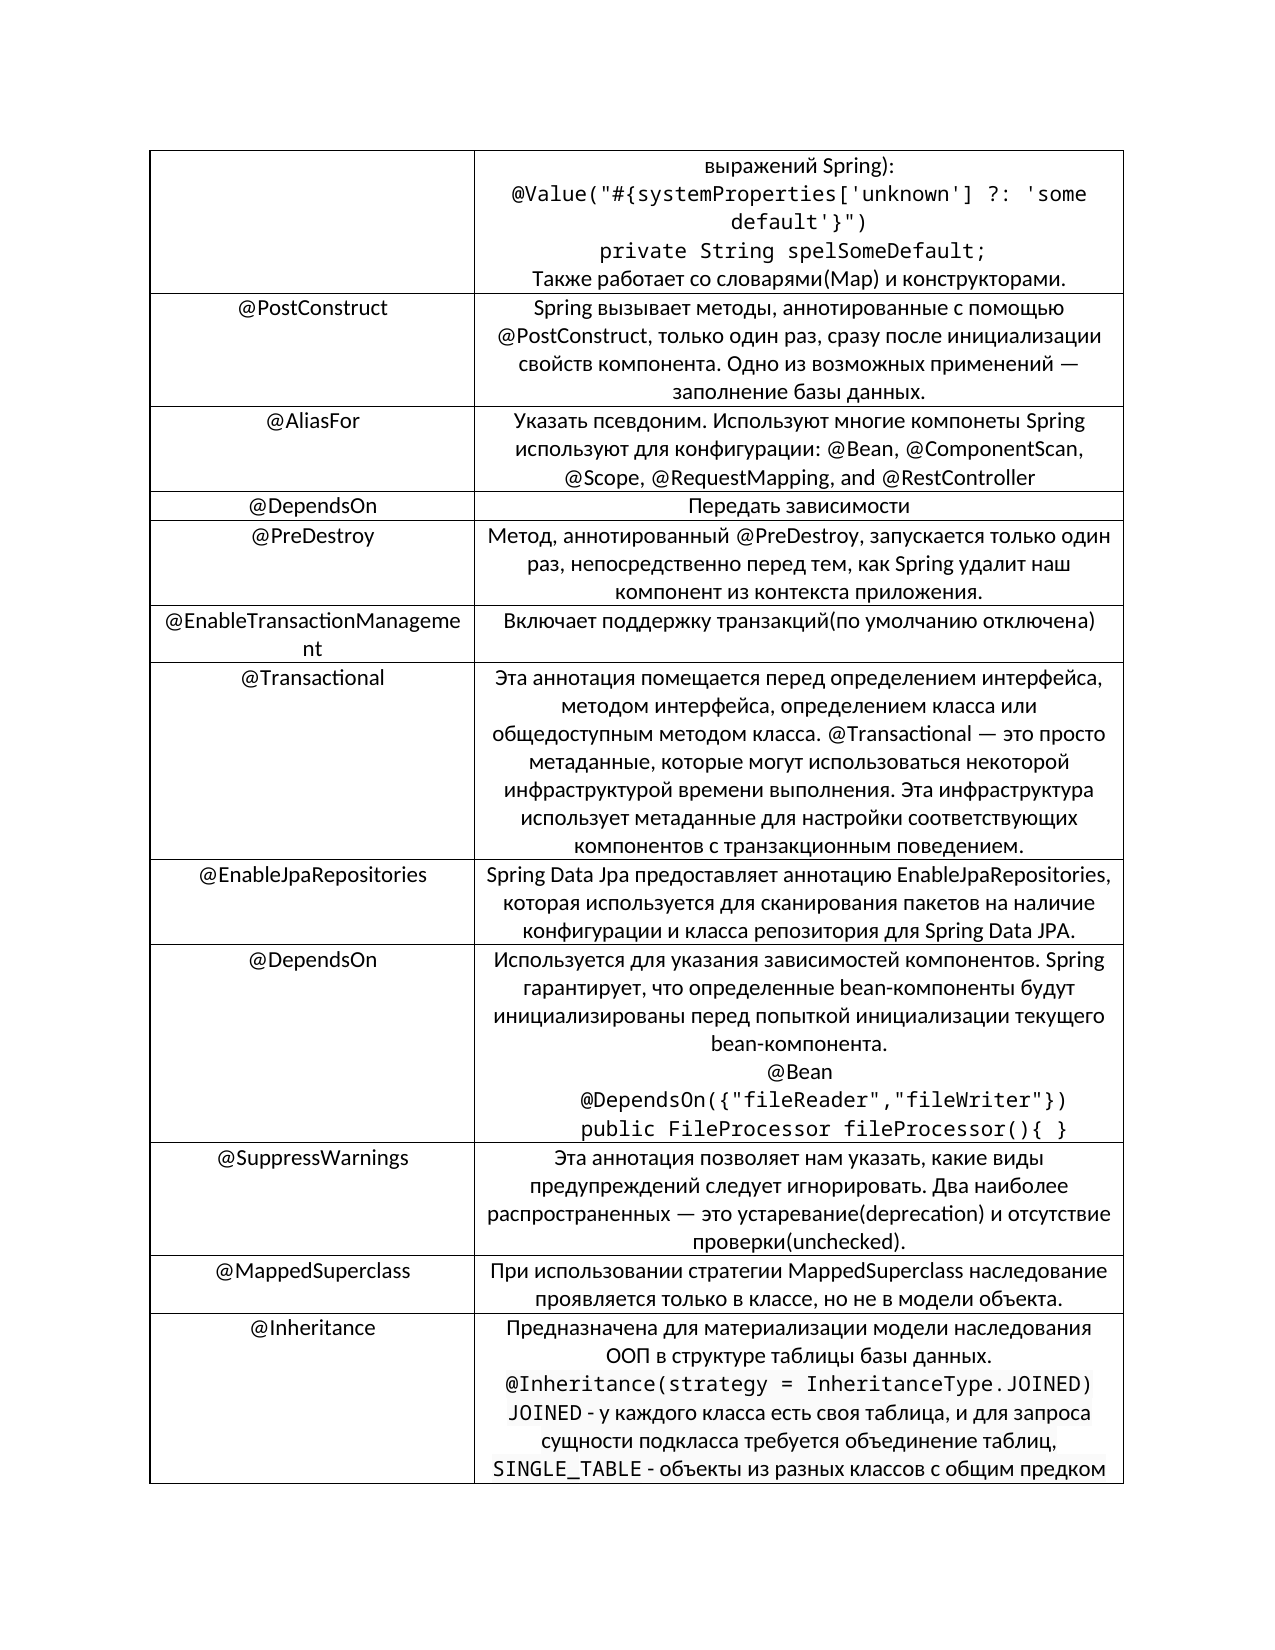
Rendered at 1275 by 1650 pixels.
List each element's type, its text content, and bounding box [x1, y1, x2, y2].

table_cell @EnableJpaRepositories [151, 860, 474, 944]
table_cell При использовании стратегии MappedSuperclass наследование проявляется только в классе, но не в модели объекта. [475, 1256, 1123, 1312]
table_cell Spring вызывает методы, аннотированные с помощью @PostConstruct, только один раз, сразу после инициализации свойств компонента. Одно из возможных применений — заполнение базы данных. [475, 294, 1123, 406]
table_cell @DependsOn [151, 945, 474, 1142]
table_cell Включает поддержку транзакций(по умолчанию отключена) [475, 606, 1123, 662]
table_cell @AliasFor [151, 407, 474, 491]
table_cell Эта аннотация позволяет нам указать, какие виды предупреждений следует игнорировать. Два наиболее распространенных — это устаревание(deprecation) и отсутствие проверки(unchecked). [475, 1143, 1123, 1255]
table_cell [151, 151, 474, 292]
table_cell @PostConstruct [151, 294, 474, 406]
table_cell @EnableTransactionManagement [151, 606, 474, 662]
table_cell Метод, аннотированный @PreDestroy, запускается только один раз, непосредственно перед тем, как Spring удалит наш компонент из контекста приложения. [475, 521, 1123, 605]
table_cell Передать зависимости [475, 492, 1123, 520]
table_cell @Transactional [151, 663, 474, 859]
table_cell @DependsOn [151, 492, 474, 520]
table_cell @MappedSuperclass [151, 1256, 474, 1312]
table_cell Указать псевдоним. Используют многие компонеты Spring используют для конфигурации: @Bean, @ComponentScan, @Scope, @RequestMapping, and @RestController [475, 407, 1123, 491]
table_cell выражений Spring): @Value("#{systemProperties['unknown'] ?: 'some default'}") private String spelSomeDefault; Также работает со словарями(Map) и конструкторами. [475, 151, 1123, 292]
table_cell Предназначена для материализации модели наследования ООП в структуре таблицы базы данных. @Inheritance(strategy = InheritanceType.JOINED) JOINED - у каждого класса есть своя таблица, и для запроса сущности подкласса требуется объединение таблиц, SINGLE_TABLE - объекты из разных классов с общим предком [475, 1314, 1123, 1483]
table_cell @PreDestroy [151, 521, 474, 605]
table_cell Эта аннотация помещается перед определением интерфейса, методом интерфейса, определением класса или общедоступным методом класса. @Transactional — это просто метаданные, которые могут использоваться некоторой инфраструктурой времени выполнения. Эта инфраструктура использует метаданные для настройки соответствующих компонентов с транзакционным поведением. [475, 663, 1123, 859]
table_cell Spring Data Jpa предоставляет аннотацию EnableJpaRepositories, которая используется для сканирования пакетов на наличие конфигурации и класса репозитория для Spring Data JPA. [475, 860, 1123, 944]
table_cell Используется для указания зависимостей компонентов. Spring гарантирует, что определенные bean-компоненты будут инициализированы перед попыткой инициализации текущего bean-компонента. @Bean @DependsOn({"fileReader","fileWriter"}) public FileProcessor fileProcessor(){ } [475, 945, 1123, 1142]
table_cell @SuppressWarnings [151, 1143, 474, 1255]
table_cell @Inheritance [151, 1314, 474, 1483]
